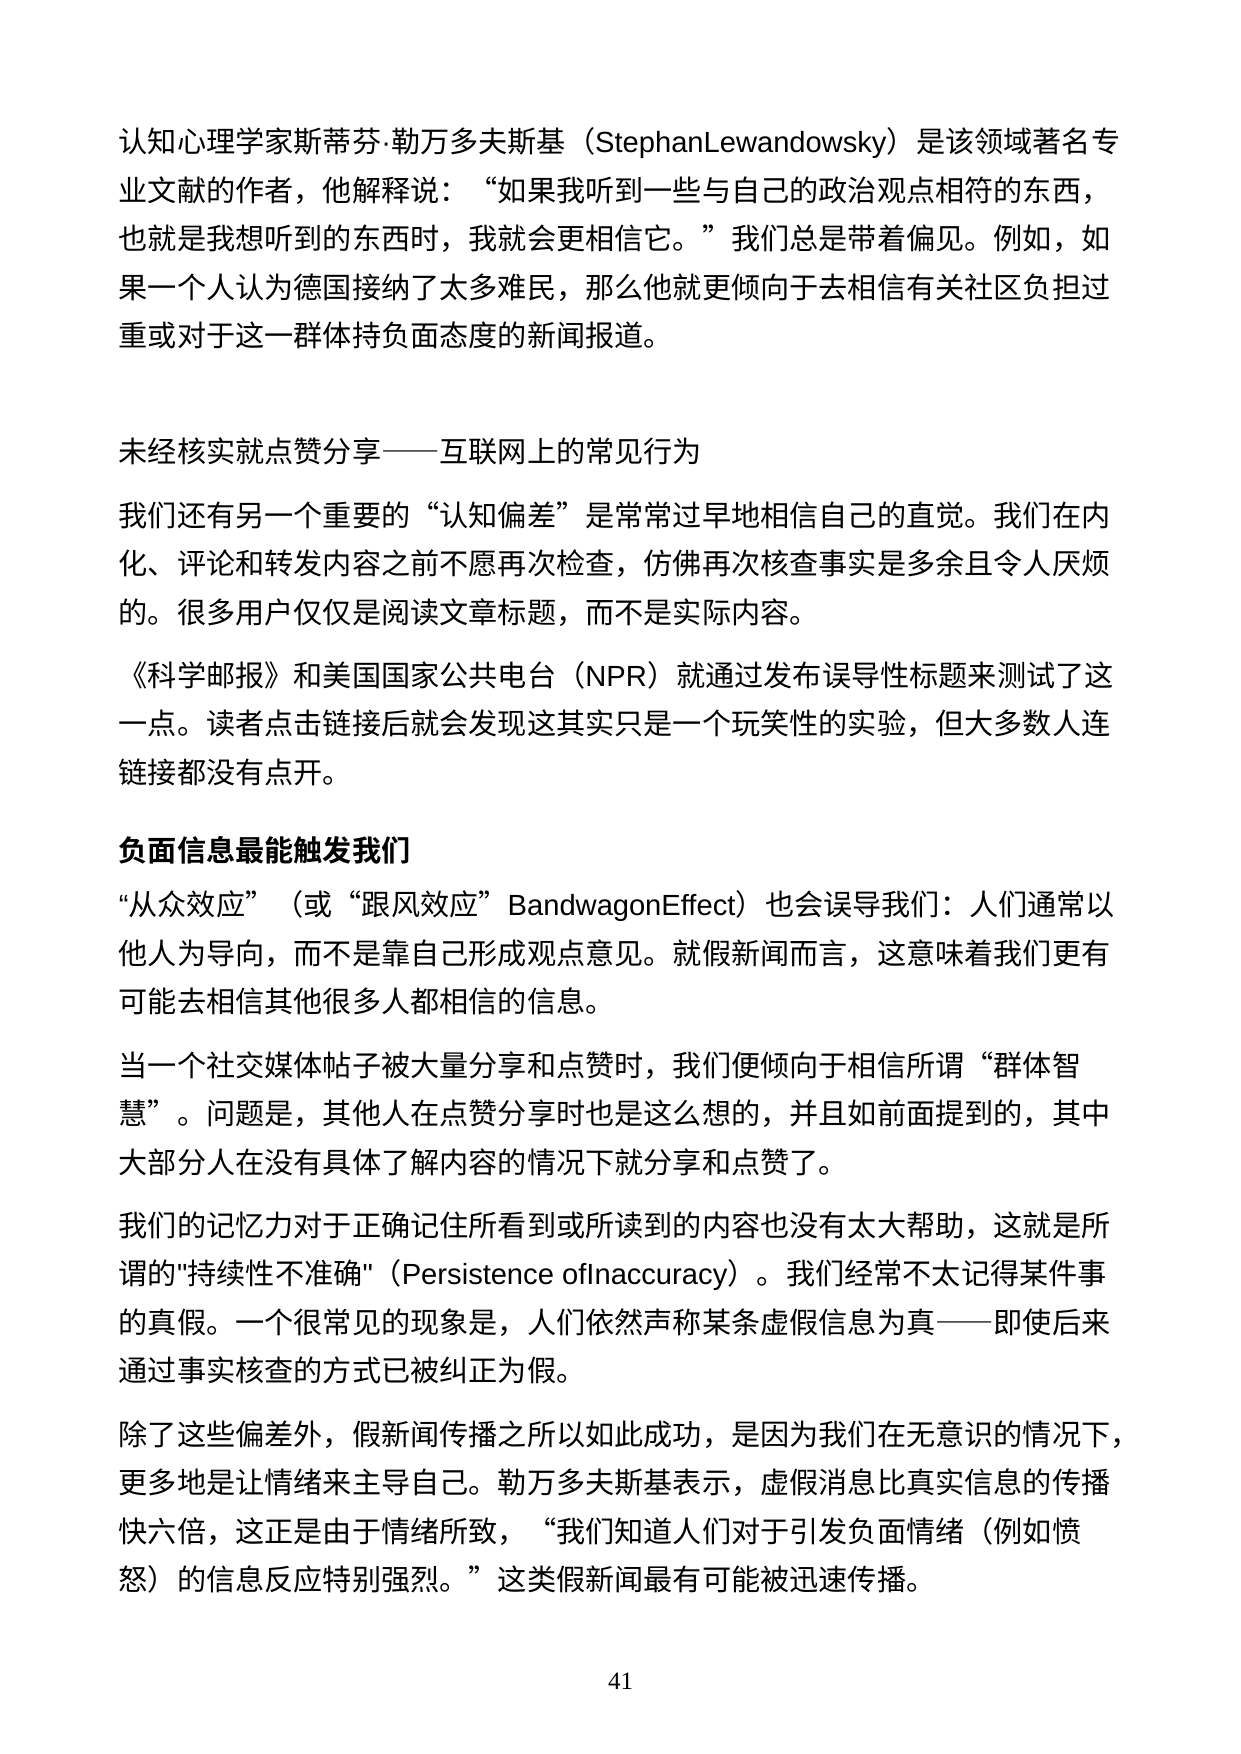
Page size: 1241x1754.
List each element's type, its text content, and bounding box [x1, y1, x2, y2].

text “从众效应”（或“跟风效应”BandwagonEffect）也会误导我们：人们通常以他人为导向，而不是靠自己形成观点意见。就假新闻而言，这意味着我们更有可能去相信其他很多人都相信的信息。 [118, 882, 1122, 1021]
text 我们的记忆力对于正确记住所看到或所读到的内容也没有太大帮助，这就是所谓的"持续性不准确"（Persistence ofInaccuracy）。我们经常不太记得某件事的真假。一个很常见的现象是，人们依然声称某条虚假信息为真——即使后来通过事实核查的方式已被纠正为假。 [118, 1202, 1122, 1390]
text 我们还有另一个重要的“认知偏差”是常常过早地相信自己的直觉。我们在内化、评论和转发内容之前不愿再次检查，仿佛再次核查事实是多余且令人厌烦的。很多用户仅仅是阅读文章标题，而不是实际内容。 [118, 492, 1122, 631]
text 《科学邮报》和美国国家公共电台（NPR）就通过发布误导性标题来测试了这一点。读者点击链接后就会发现这其实只是一个玩笑性的实验，但大多数人连链接都没有点开。 [118, 652, 1122, 792]
text 未经核实就点赞分享——互联网上的常见行为 [118, 429, 1122, 471]
text 认知心理学家斯蒂芬·勒万多夫斯基（StephanLewandowsky）是该领域著名专业文献的作者，他解释说：“如果我听到一些与自己的政治观点相符的东西，也就是我想听到的东西时，我就会更相信它。”我们总是带着偏见。例如，如果一个人认为德国接纳了太多难民，那么他就更倾向于去相信有关社区负担过重或对于这一群体持负面态度的新闻报道。 [118, 118, 1122, 355]
subtitle 负面信息最能触发我们 [118, 827, 1122, 869]
text 除了这些偏差外，假新闻传播之所以如此成功，是因为我们在无意识的情况下，更多地是让情绪来主导自己。勒万多夫斯基表示，虚假消息比真实信息的传播快六倍，这正是由于情绪所致，“我们知道人们对于引发负面情绪（例如愤怒）的信息反应特别强烈。”这类假新闻最有可能被迅速传播。 [118, 1411, 1122, 1599]
text 当一个社交媒体帖子被大量分享和点赞时，我们便倾向于相信所谓“群体智慧”。问题是，其他人在点赞分享时也是这么想的，并且如前面提到的，其中大部分人在没有具体了解内容的情况下就分享和点赞了。 [118, 1042, 1122, 1181]
